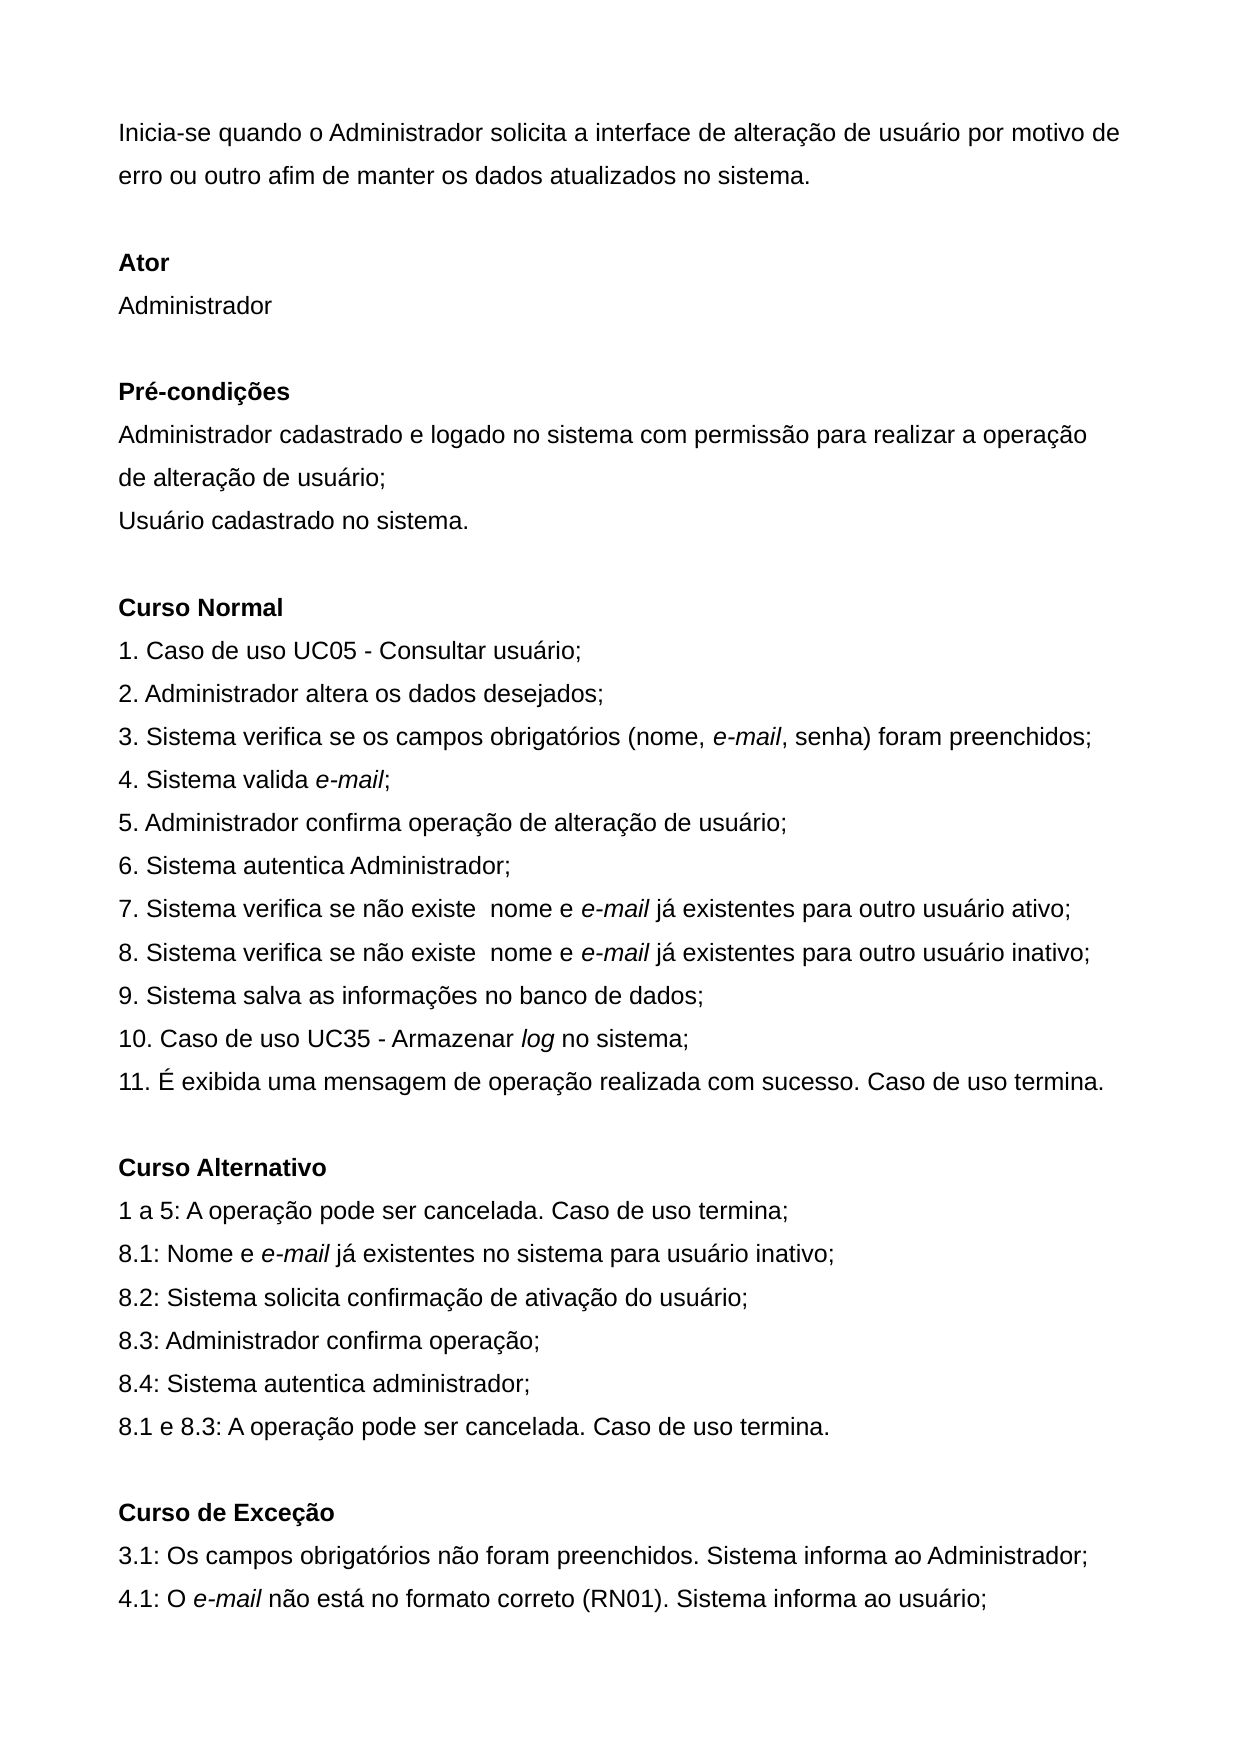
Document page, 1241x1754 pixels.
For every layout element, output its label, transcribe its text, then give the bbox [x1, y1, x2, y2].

text Curso Normal [118, 592, 1122, 621]
text Inicia-se quando o Administrador solicita a interface de alteração de usuário por motivo de erro ou outro afim de manter os dados atualizados no sistema. [118, 118, 1122, 190]
text Curso Alternativo [118, 1153, 1122, 1182]
text 3. Sistema verifica se os campos obrigatórios (nome, e-mail, senha) foram preenchidos; [118, 722, 1122, 751]
text 7. Sistema verifica se não existe nome e e-mail já existentes para outro usuário ativo; [118, 894, 1122, 923]
text Ator [118, 247, 1122, 276]
text Administrador cadastrado e logado no sistema com permissão para realizar a operação [118, 420, 1122, 449]
text 8.3: Administrador confirma operação; [118, 1326, 1122, 1354]
text 1. Caso de uso UC05 - Consultar usuário; [118, 636, 1122, 664]
text Administrador [118, 291, 1122, 319]
text 8.1 e 8.3: A operação pode ser cancelada. Caso de uso termina. [118, 1412, 1122, 1441]
text 11. É exibida uma mensagem de operação realizada com sucesso. Caso de uso termina. [118, 1067, 1122, 1096]
text 1 a 5: A operação pode ser cancelada. Caso de uso termina; [118, 1196, 1122, 1225]
text 4.1: O e-mail não está no formato correto (RN01). Sistema informa ao usuário; [118, 1584, 1122, 1613]
text Usuário cadastrado no sistema. [118, 506, 1122, 535]
text 8. Sistema verifica se não existe nome e e-mail já existentes para outro usuário inativo; [118, 937, 1122, 966]
text 4. Sistema valida e-mail; [118, 765, 1122, 794]
text Pré-condições [118, 377, 1122, 406]
text 10. Caso de uso UC35 - Armazenar log no sistema; [118, 1024, 1122, 1052]
text Curso de Exceção [118, 1498, 1122, 1527]
text 8.4: Sistema autentica administrador; [118, 1369, 1122, 1397]
text de alteração de usuário; [118, 463, 1122, 492]
text 6. Sistema autentica Administrador; [118, 851, 1122, 880]
text 2. Administrador altera os dados desejados; [118, 679, 1122, 707]
text 8.1: Nome e e-mail já existentes no sistema para usuário inativo; [118, 1239, 1122, 1268]
text 8.2: Sistema solicita confirmação de ativação do usuário; [118, 1282, 1122, 1311]
text 5. Administrador confirma operação de alteração de usuário; [118, 808, 1122, 837]
text 3.1: Os campos obrigatórios não foram preenchidos. Sistema informa ao Administrador; [118, 1541, 1122, 1570]
text 9. Sistema salva as informações no banco de dados; [118, 981, 1122, 1009]
